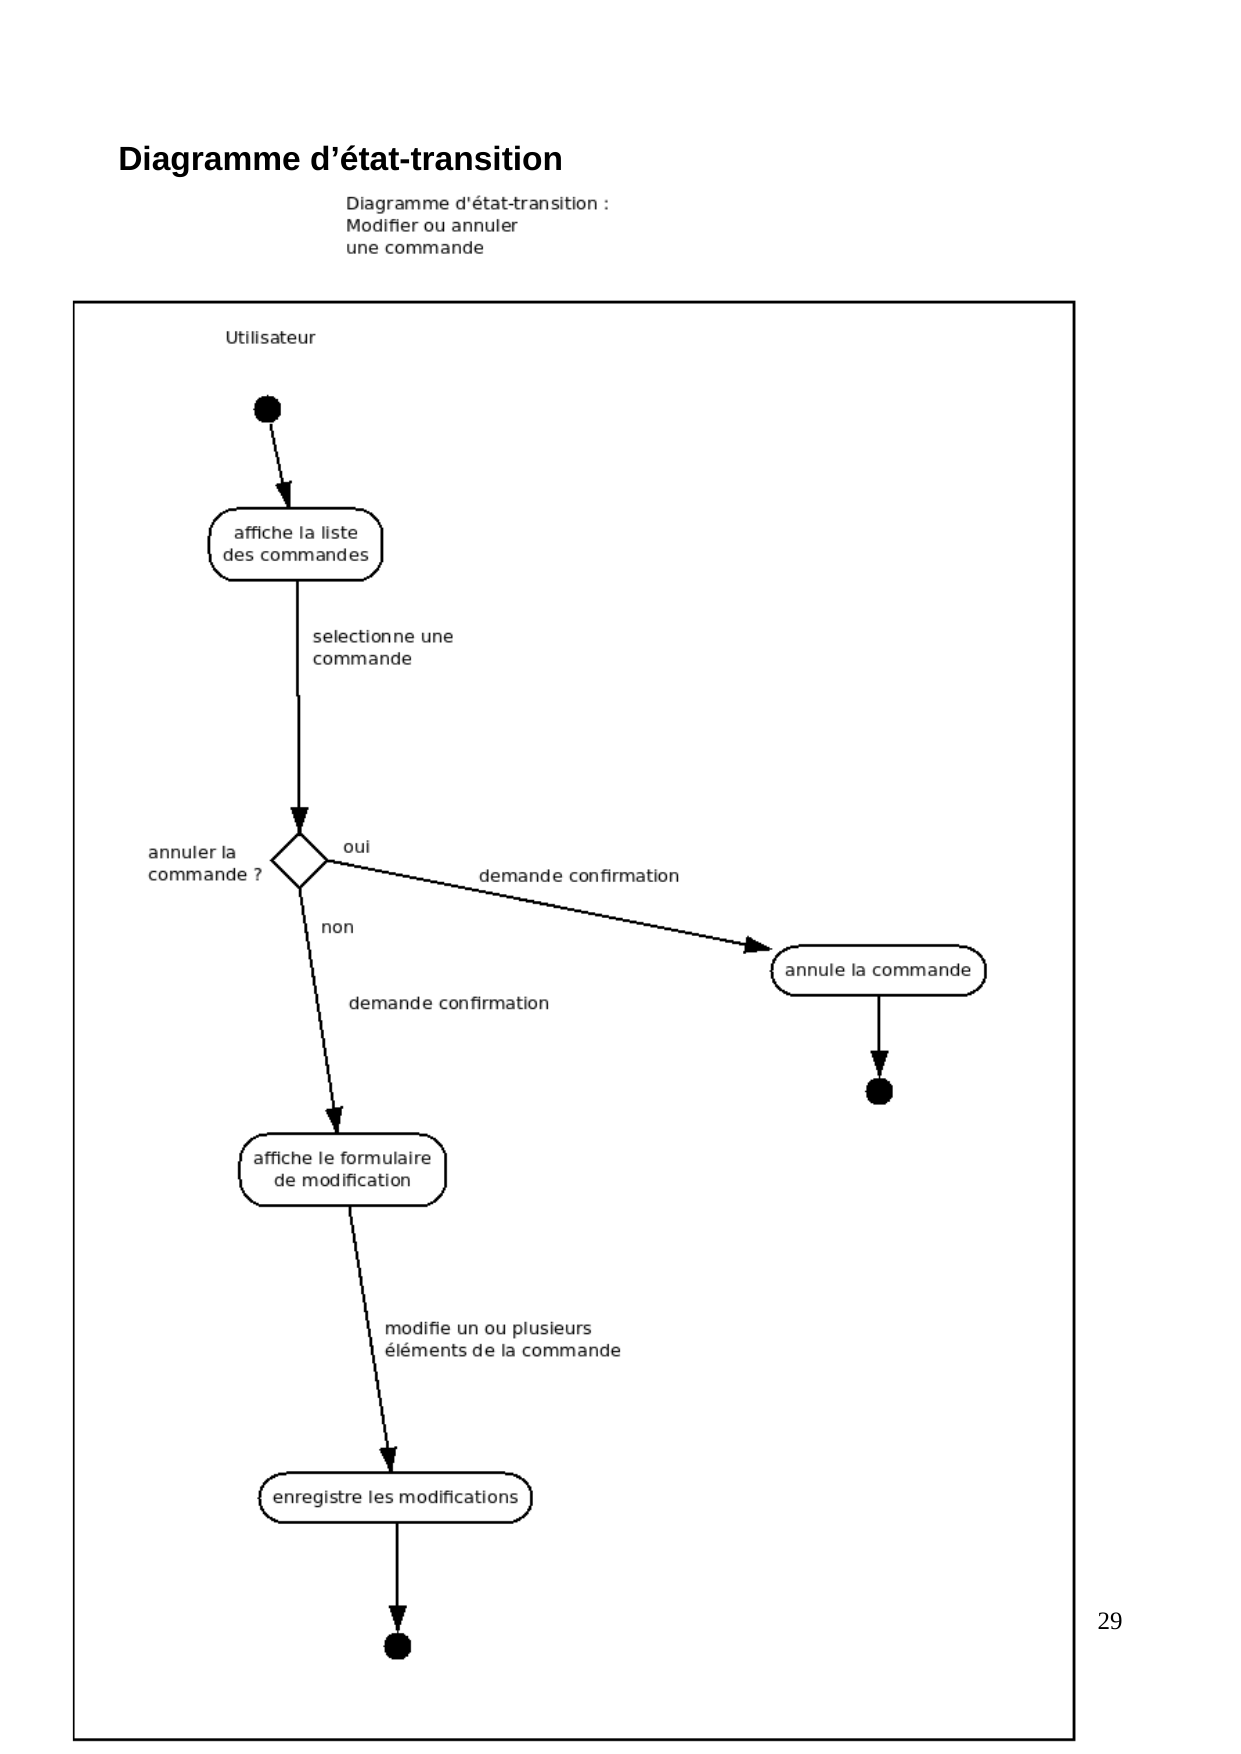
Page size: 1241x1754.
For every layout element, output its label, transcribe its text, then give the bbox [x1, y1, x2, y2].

subtitle Diagramme d’état-transition [118, 139, 1122, 178]
picture [72, 193, 1077, 1744]
